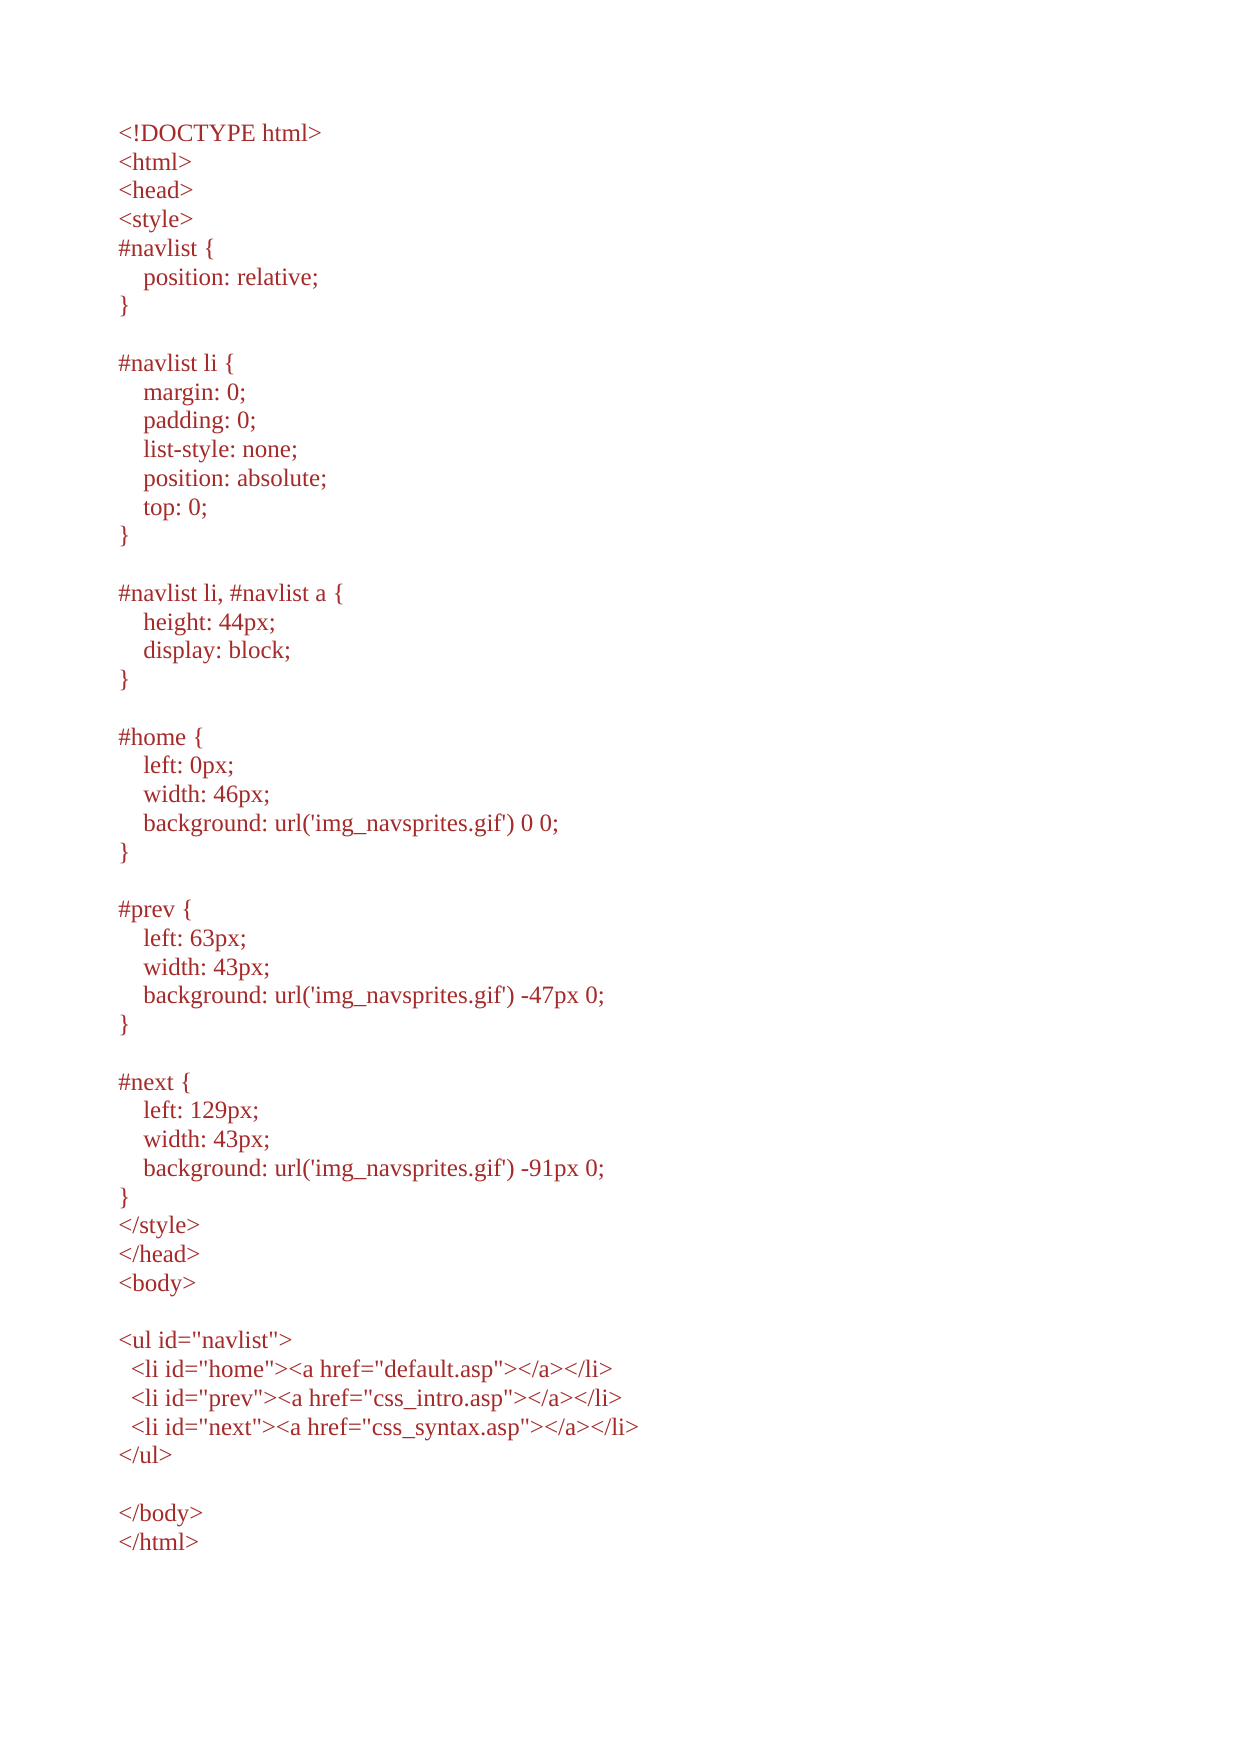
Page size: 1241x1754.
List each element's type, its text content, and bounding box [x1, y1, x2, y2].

text left: 129px; [118, 1096, 1122, 1124]
text } [118, 291, 1122, 319]
text <li id="next"><a href="css_syntax.asp"></a></li> [118, 1412, 1122, 1441]
text </body> [118, 1498, 1122, 1527]
text } [118, 1182, 1122, 1211]
text position: relative; [118, 262, 1122, 291]
text margin: 0; [118, 377, 1122, 406]
text height: 44px; [118, 607, 1122, 636]
text padding: 0; [118, 406, 1122, 434]
text background: url('img_navsprites.gif') 0 0; [118, 808, 1122, 837]
text #navlist { [118, 233, 1122, 262]
text list-style: none; [118, 434, 1122, 463]
text <li id="prev"><a href="css_intro.asp"></a></li> [118, 1383, 1122, 1412]
text width: 43px; [118, 1124, 1122, 1153]
text width: 43px; [118, 952, 1122, 981]
text background: url('img_navsprites.gif') -47px 0; [118, 981, 1122, 1009]
text background: url('img_navsprites.gif') -91px 0; [118, 1153, 1122, 1182]
text } [118, 837, 1122, 866]
text <!DOCTYPE html> [118, 118, 1122, 147]
text #navlist li, #navlist a { [118, 578, 1122, 607]
text } [118, 521, 1122, 549]
text position: absolute; [118, 463, 1122, 492]
text <html> [118, 147, 1122, 176]
text <style> [118, 204, 1122, 233]
text #navlist li { [118, 348, 1122, 377]
text <head> [118, 176, 1122, 204]
text </style> [118, 1211, 1122, 1239]
text left: 63px; [118, 923, 1122, 952]
text #next { [118, 1067, 1122, 1096]
text #home { [118, 722, 1122, 751]
text left: 0px; [118, 751, 1122, 779]
text #prev { [118, 894, 1122, 923]
text display: block; [118, 636, 1122, 664]
text <body> [118, 1268, 1122, 1297]
text } [118, 664, 1122, 693]
text } [118, 1009, 1122, 1038]
text top: 0; [118, 492, 1122, 521]
text <li id="home"><a href="default.asp"></a></li> [118, 1354, 1122, 1383]
text width: 46px; [118, 779, 1122, 808]
text <ul id="navlist"> [118, 1326, 1122, 1354]
text </head> [118, 1239, 1122, 1268]
text </ul> [118, 1441, 1122, 1469]
text </html> [118, 1527, 1122, 1556]
